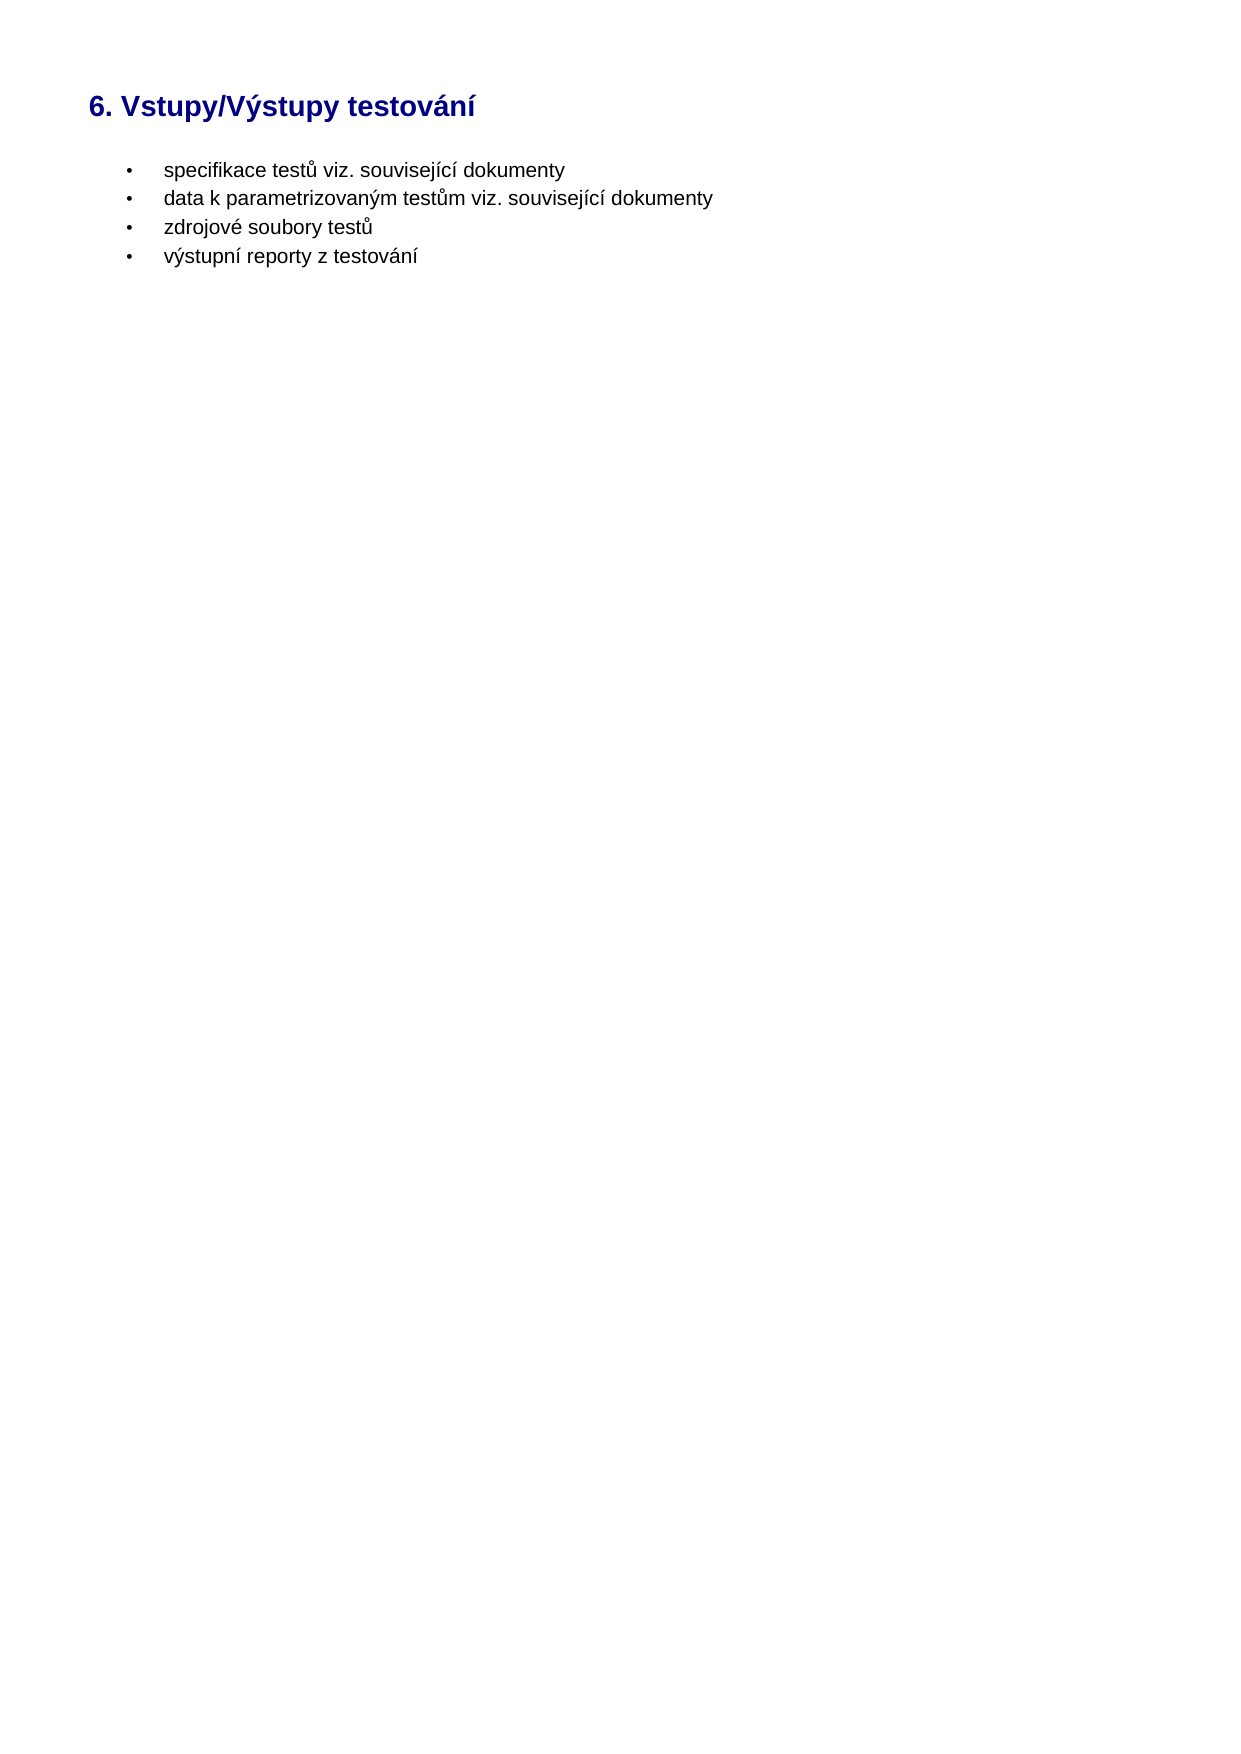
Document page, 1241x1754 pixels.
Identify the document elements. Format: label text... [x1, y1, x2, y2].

list data k parametrizovaným testům viz. související dokumenty [126, 186, 1152, 210]
list výstupní reporty z testování [126, 244, 1152, 268]
text 6. Vstupy/Výstupy testování [88, 88, 1152, 122]
list zdrojové soubory testů [126, 215, 1152, 239]
list specifikace testů viz. související dokumenty [126, 157, 1152, 181]
